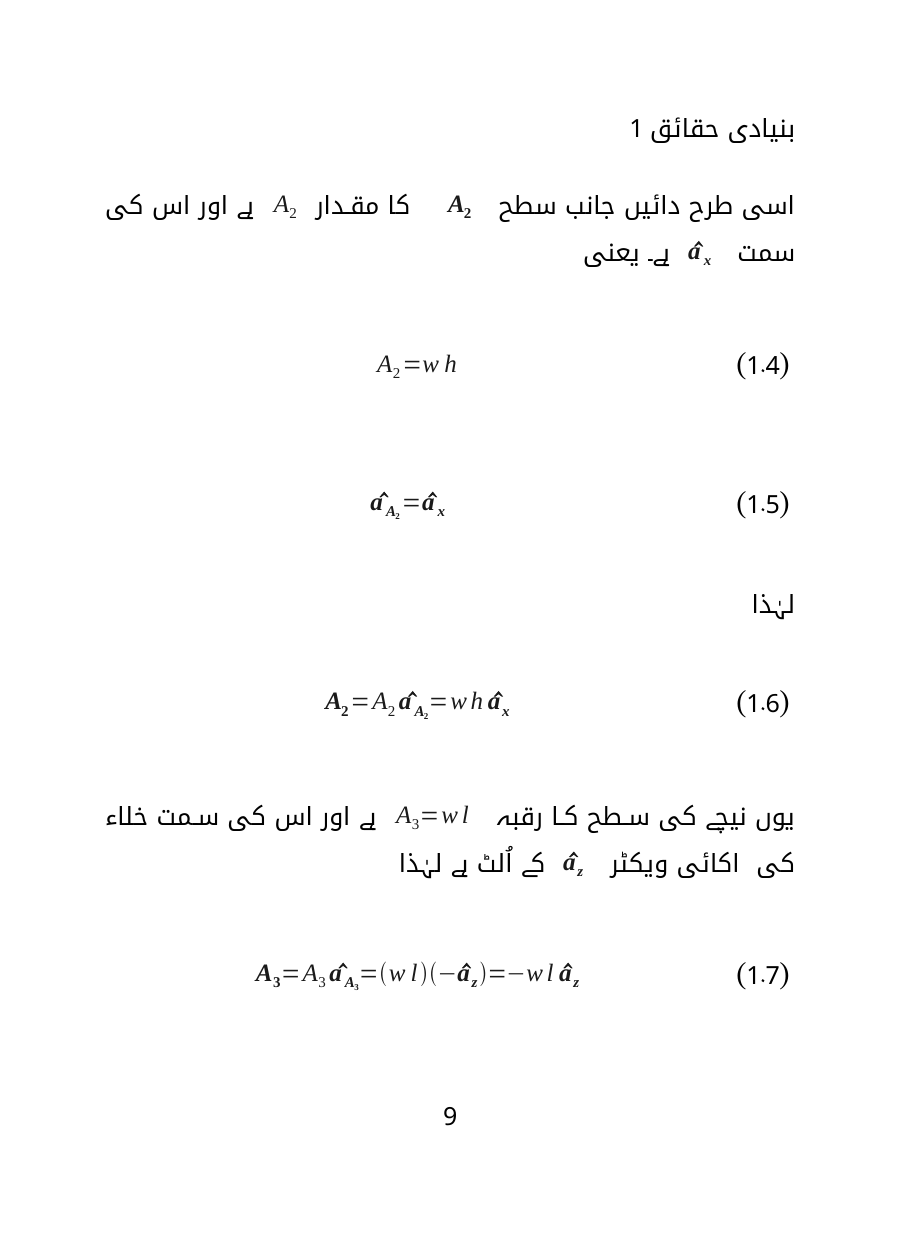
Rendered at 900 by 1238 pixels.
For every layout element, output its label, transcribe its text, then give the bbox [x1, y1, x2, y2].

table_header [105, 947, 718, 1018]
text اسی طرح دائیں جانب سطح کا مقدارہے اور اس کی سمت ہے۔ یعنی [105, 182, 795, 277]
table_header (1.7) [718, 947, 795, 1018]
table_header [105, 476, 718, 547]
table_header [105, 675, 718, 746]
table_header (1.5) [718, 476, 795, 547]
text لہٰذا [105, 581, 795, 628]
text یوں نیچے کی سطح کا رقبہ ہے اور اس کی سمت خلاء کی اکائی ویکٹر کے اُلٹ ہے لہٰذا [105, 793, 795, 888]
table_header (1.4) [718, 336, 795, 408]
table_header [105, 336, 718, 408]
table_header (1.6) [718, 675, 795, 746]
